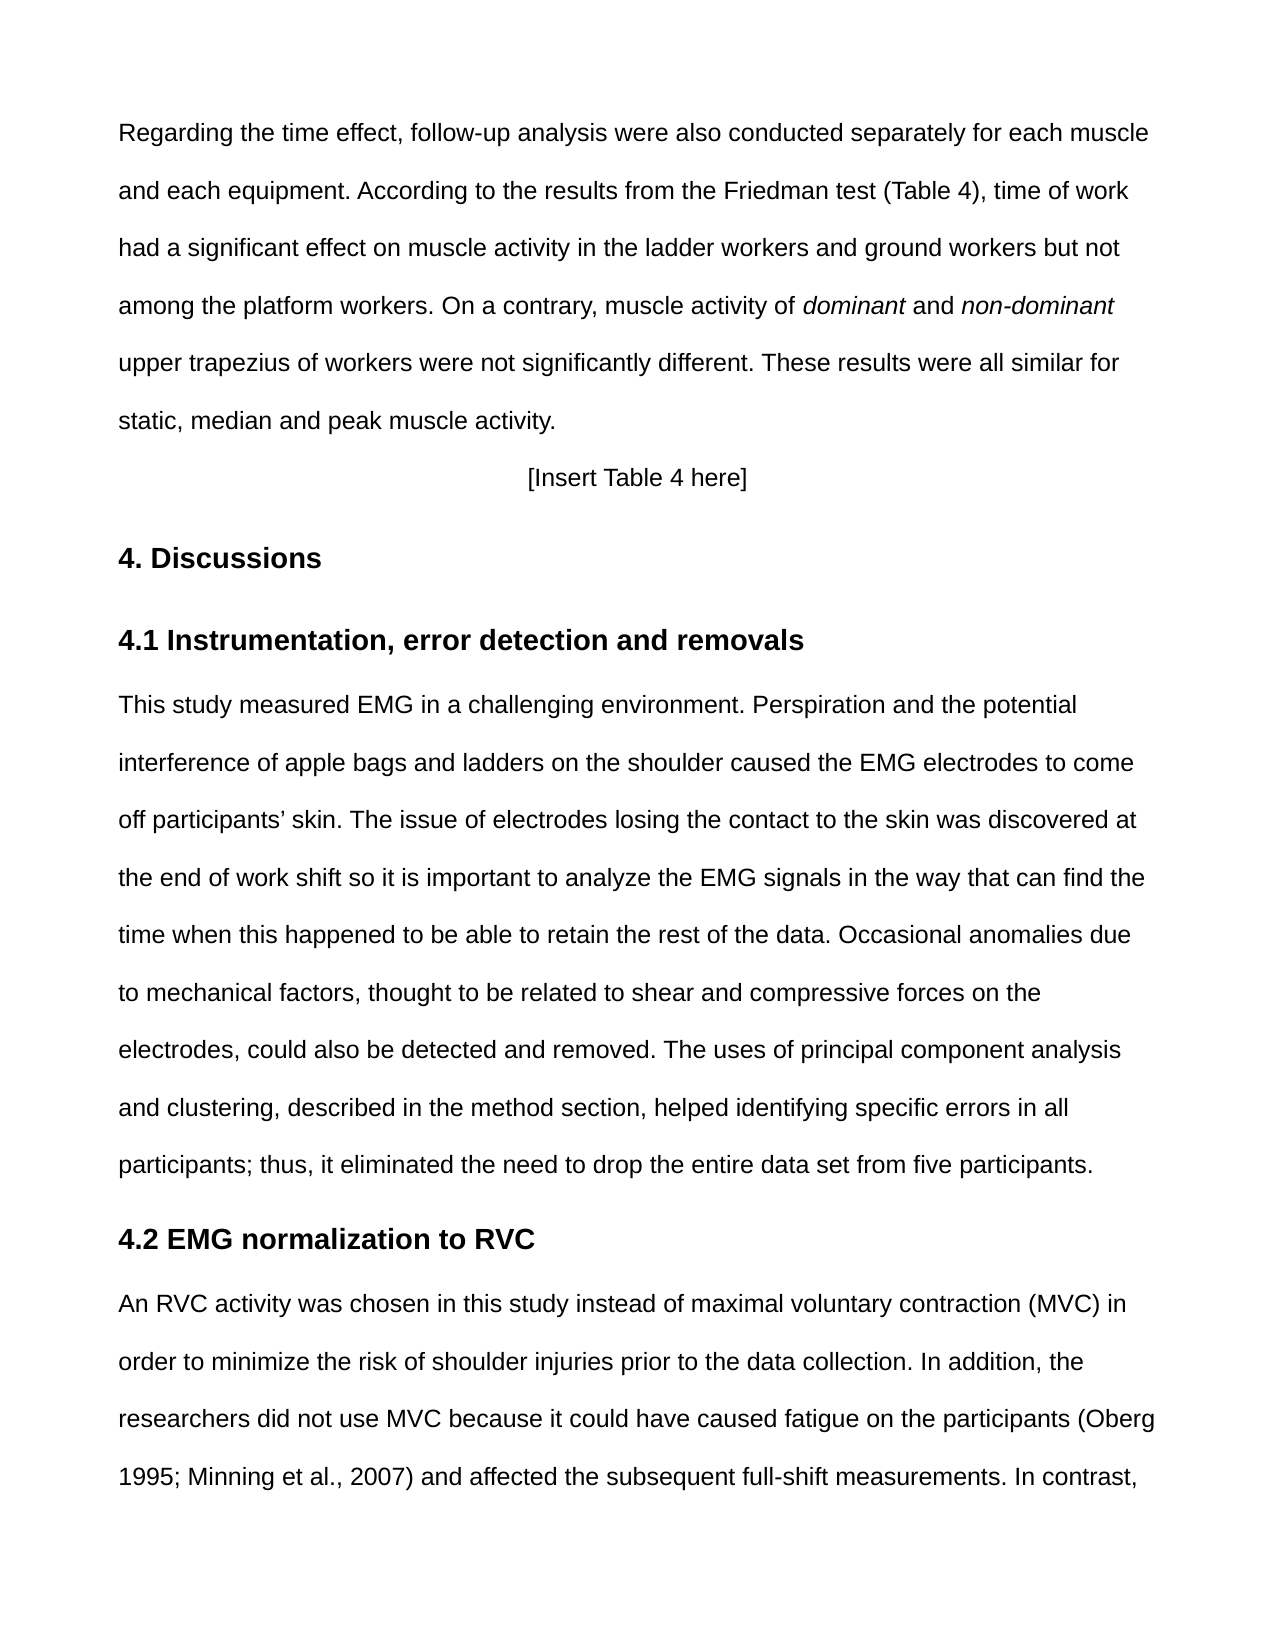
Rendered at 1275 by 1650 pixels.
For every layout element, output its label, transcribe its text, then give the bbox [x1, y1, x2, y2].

subtitle 4. Discussions [118, 541, 1157, 575]
text [Insert Table 4 here] [118, 463, 1157, 492]
text Regarding the time effect, follow-up analysis were also conducted separately for each muscle and each equipment. According to the results from the Friedman test (Table 4), time of work had a significant effect on muscle activity in the ladder workers and ground workers but not among the platform workers. On a contrary, muscle activity of dominant and non-dominant upper trapezius of workers were not significantly different. These results were all similar for static, median and peak muscle activity. [118, 118, 1157, 434]
subtitle 4.2 EMG normalization to RVC [118, 1222, 1157, 1256]
text An RVC activity was chosen in this study instead of maximal voluntary contraction (MVC) in order to minimize the risk of shoulder injuries prior to the data collection. In addition, the researchers did not use MVC because it could have caused fatigue on the participants (Oberg 1995; Minning et al., 2007) and affected the subsequent full-shift measurements. In contrast, [118, 1289, 1157, 1491]
text This study measured EMG in a challenging environment. Perspiration and the potential interference of apple bags and ladders on the shoulder caused the EMG electrodes to come off participants’ skin. The issue of electrodes losing the contact to the skin was discovered at the end of work shift so it is important to analyze the EMG signals in the way that can find the time when this happened to be able to retain the rest of the data. Occasional anomalies due to mechanical factors, thought to be related to shear and compressive forces on the electrodes, could also be detected and removed. The uses of principal component analysis and clustering, described in the method section, helped identifying specific errors in all participants; thus, it eliminated the need to drop the entire data set from five participants. [118, 690, 1157, 1179]
subtitle 4.1 Instrumentation, error detection and removals [118, 623, 1157, 657]
